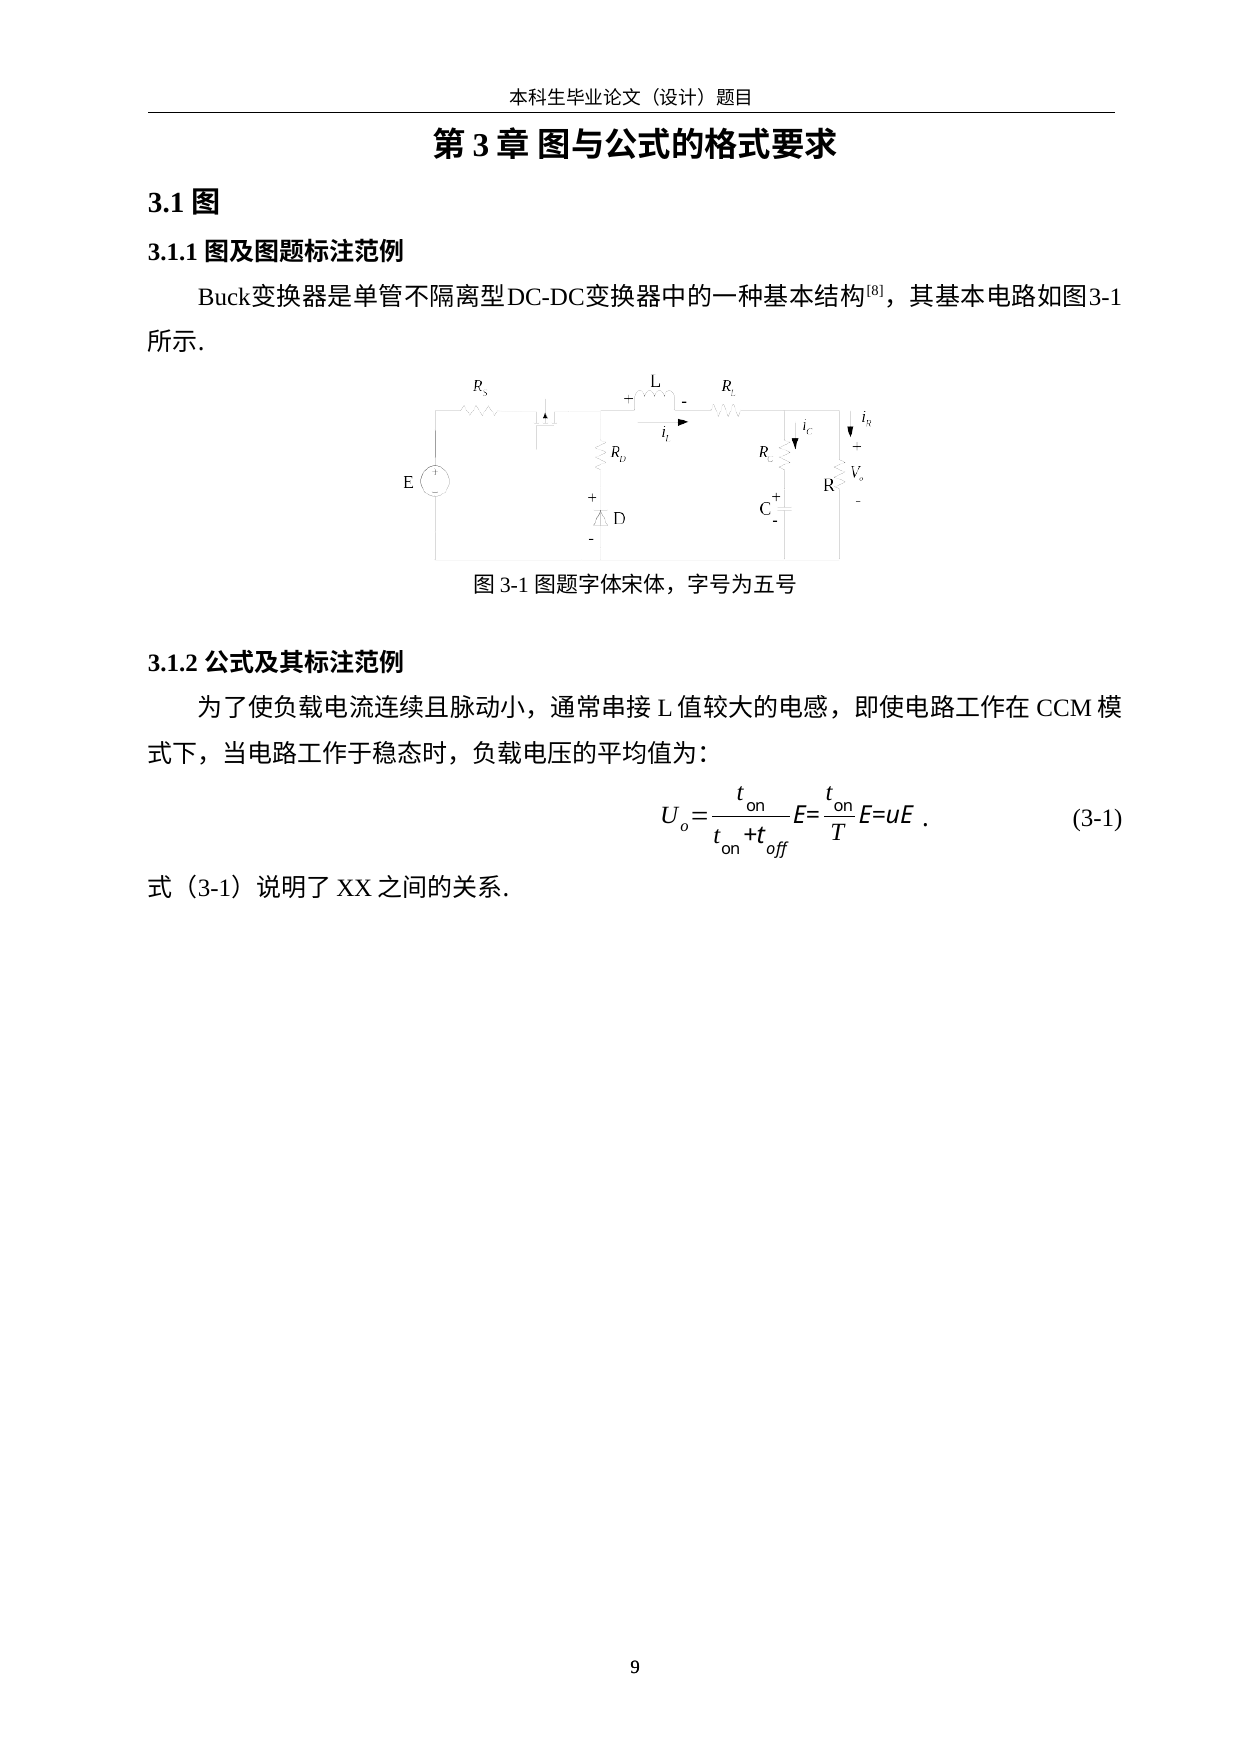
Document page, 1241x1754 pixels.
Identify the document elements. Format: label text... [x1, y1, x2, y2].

text 为了使负载电流连续且脉动小，通常串接L值较大的电感，即使电路工作在CCM模式下，当电路工作于稳态时，负载电压的平均值为： [148, 688, 1122, 769]
text 第3章 图与公式的格式要求 [148, 118, 1122, 166]
text [148, 778, 654, 859]
text 3.1.1 图及图题标注范例 [148, 231, 1122, 267]
text 式（3-1）说明了XX之间的关系. [148, 867, 1122, 903]
text Buck变换器是单管不隔离型DC-DC变换器中的一种基本结构[8]，其基本电路如图3-1所示. [148, 276, 1122, 358]
text 图3-1 图题字体宋体，字号为五号 [148, 567, 1122, 598]
text . (3-1) [922, 778, 1122, 859]
text 3.1.2 公式及其标注范例 [148, 642, 1122, 679]
text 3.1 图 [148, 178, 1122, 221]
